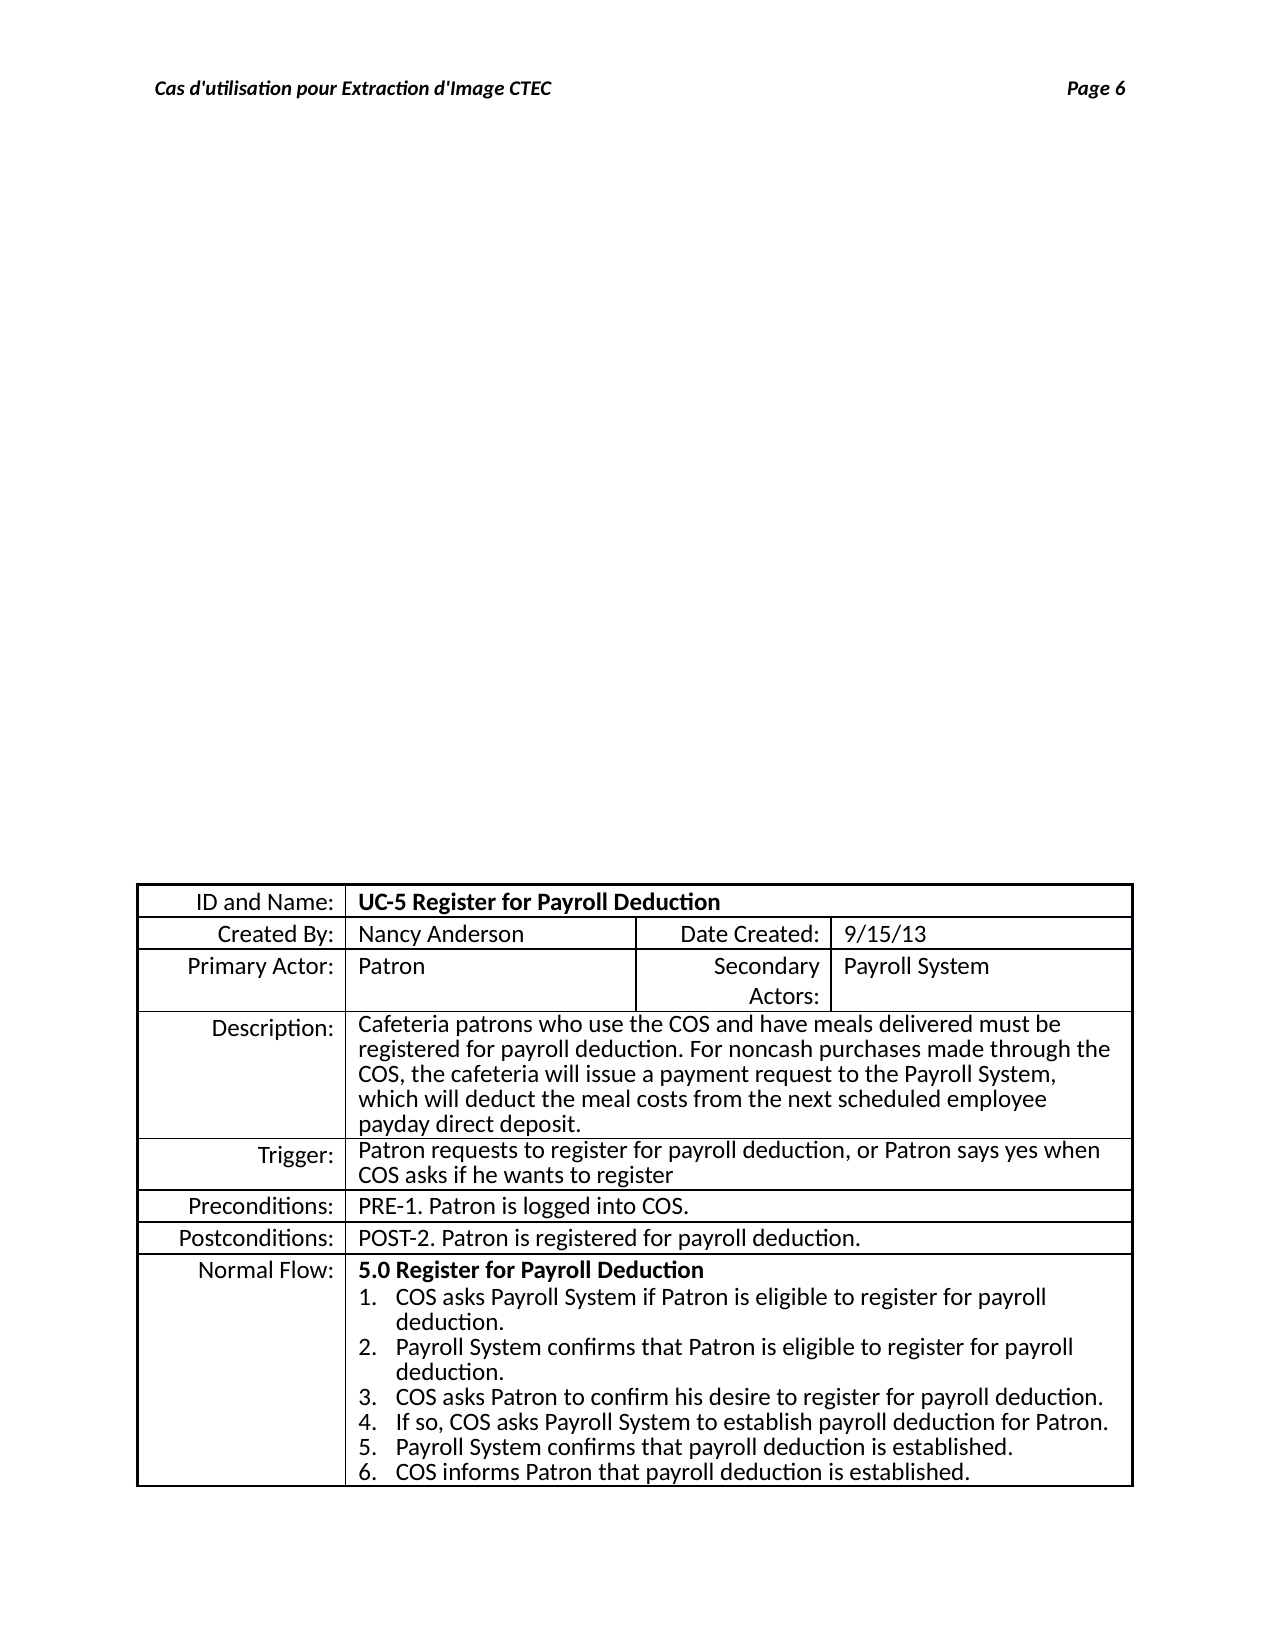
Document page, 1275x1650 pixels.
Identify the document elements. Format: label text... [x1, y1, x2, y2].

table_cell Nancy Anderson [346, 918, 635, 948]
table_cell 9/15/13 [832, 918, 1131, 948]
table_cell Trigger: [139, 1139, 345, 1189]
table_cell Patron requests to register for payroll deduction, or Patron says yes when COS asks if he wants to register [346, 1139, 1131, 1189]
table_header UC-5 Register for Payroll Deduction [346, 886, 1131, 916]
table_cell 5.0 Register for Payroll Deduction COS asks Payroll System if Patron is eligible to register for payroll deduction. Payroll System confirms that Patron is eligible to register for payroll deduction. COS asks Patron to confirm his desire to register for payroll deduction. If so, COS asks Payroll System to establish payroll deduction for Patron. Payroll System confirms that payroll deduction is established. COS informs Patron that payroll deduction is established. [346, 1255, 1131, 1485]
table_cell Description: [139, 1012, 345, 1137]
table_cell POST-2. Patron is registered for payroll deduction. [346, 1223, 1131, 1253]
table_cell PRE-1. Patron is logged into COS. [346, 1191, 1131, 1221]
table_cell Preconditions: [139, 1191, 345, 1221]
table_cell Date Created: [637, 918, 830, 948]
table_cell Cafeteria patrons who use the COS and have meals delivered must be registered for payroll deduction. For noncash purchases made through the COS, the cafeteria will issue a payment request to the Payroll System, which will deduct the meal costs from the next scheduled employee payday direct deposit. [346, 1012, 1131, 1137]
table_header ID and Name: [139, 886, 345, 916]
table_cell Payroll System [832, 950, 1131, 1011]
table_cell Created By: [139, 918, 345, 948]
table_cell Normal Flow: [139, 1255, 345, 1485]
table_cell Patron [346, 950, 635, 1011]
table_cell Primary Actor: [139, 950, 345, 1011]
table_cell Postconditions: [139, 1223, 345, 1253]
table_cell Secondary Actors: [637, 950, 830, 1011]
